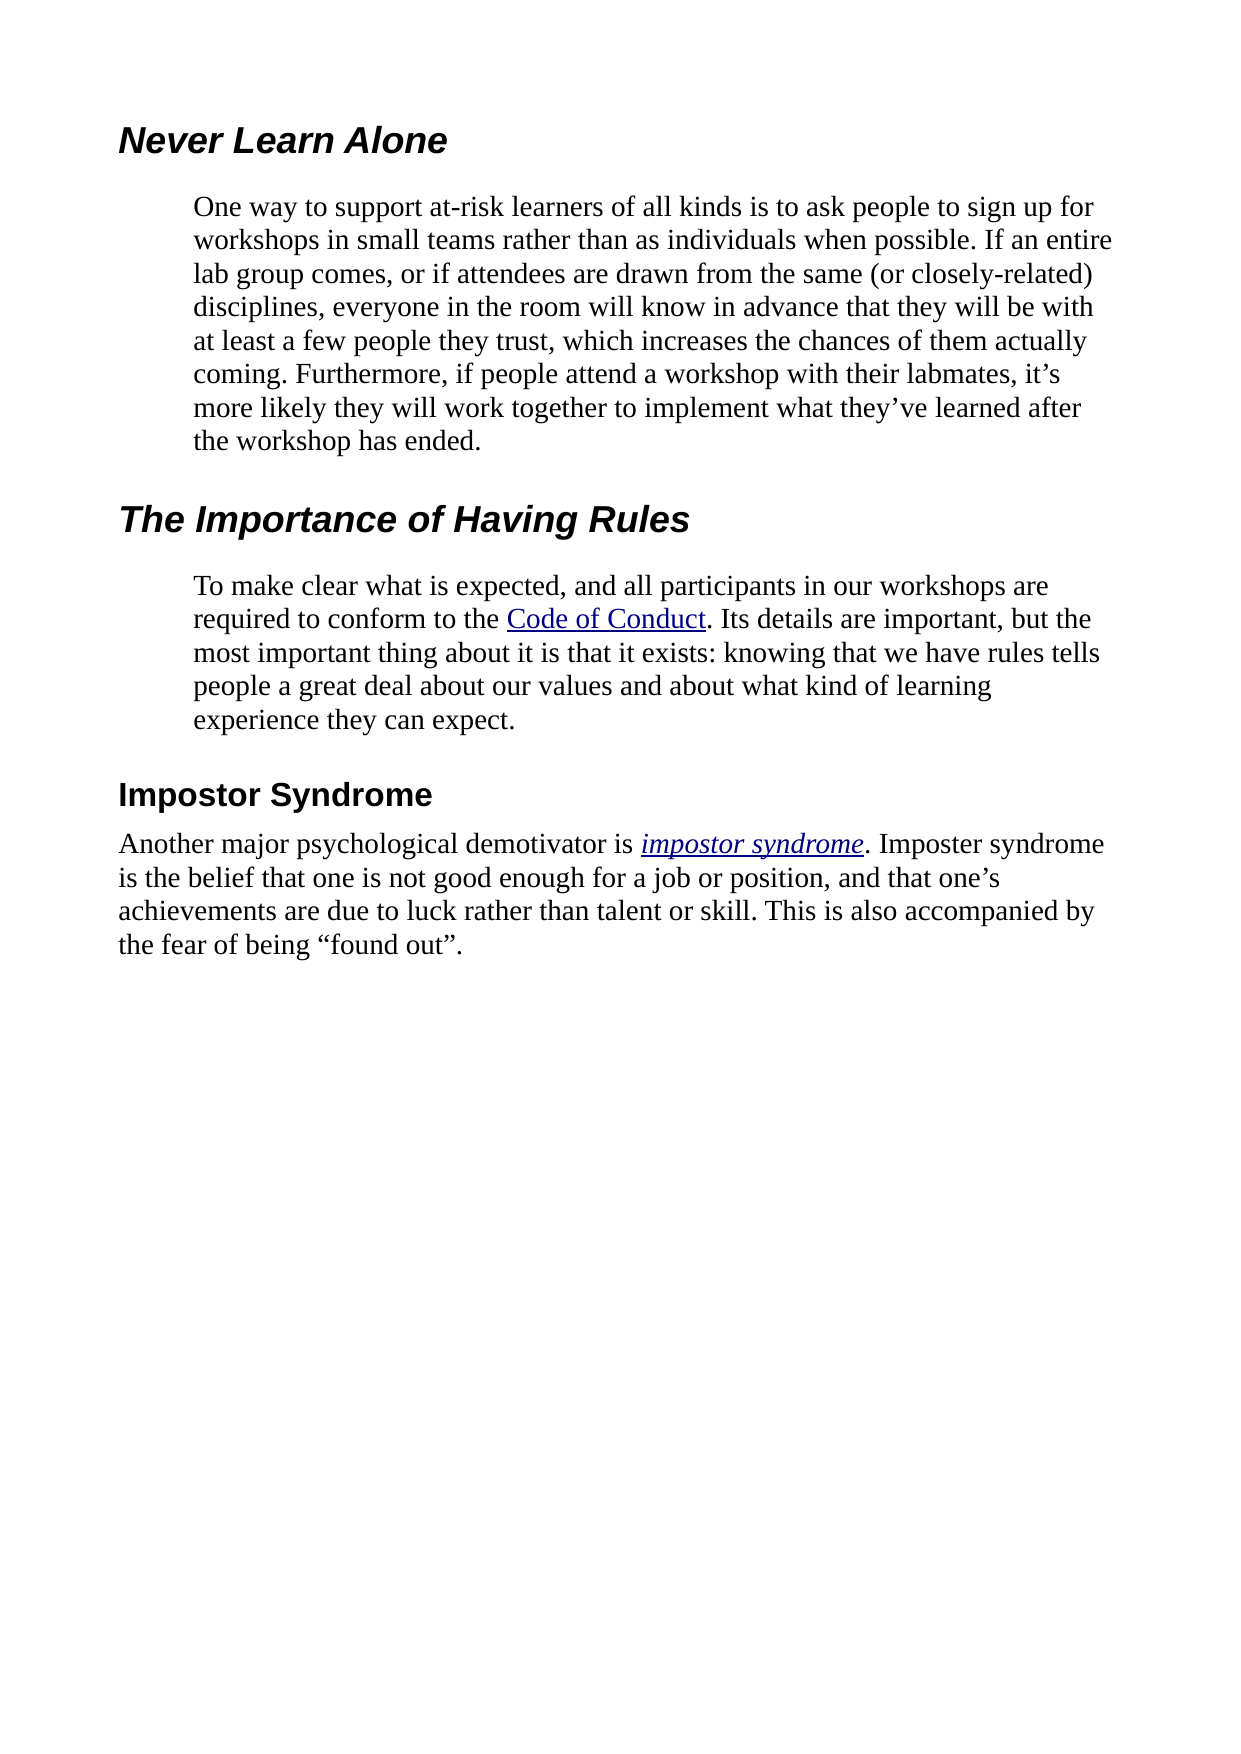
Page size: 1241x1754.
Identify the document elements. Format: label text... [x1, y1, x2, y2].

text To make clear what is expected, and all participants in our workshops are required to conform to the Code of Conduct. Its details are important, but the most important thing about it is that it exists: knowing that we have rules tells people a great deal about our values and about what kind of learning experience they can expect. [193, 568, 1122, 735]
subtitle The Importance of Having Rules [118, 497, 1122, 540]
text One way to support at-risk learners of all kinds is to ask people to sign up for workshops in small teams rather than as individuals when possible. If an entire lab group comes, or if attendees are drawn from the same (or closely-related) disciplines, everyone in the room will know in advance that they will be with at least a few people they trust, which increases the chances of them actually coming. Furthermore, if people attend a workshop with their labmates, it’s more likely they will work together to implement what they’ve learned after the workshop has ended. [193, 189, 1122, 457]
subtitle Impostor Syndrome [118, 775, 1122, 814]
text Another major psychological demotivator is impostor syndrome. Imposter syndrome is the belief that one is not good enough for a job or position, and that one’s achievements are due to luck rather than talent or skill. This is also accompanied by the fear of being “found out”. [118, 826, 1122, 961]
subtitle Never Learn Alone [118, 118, 1122, 161]
